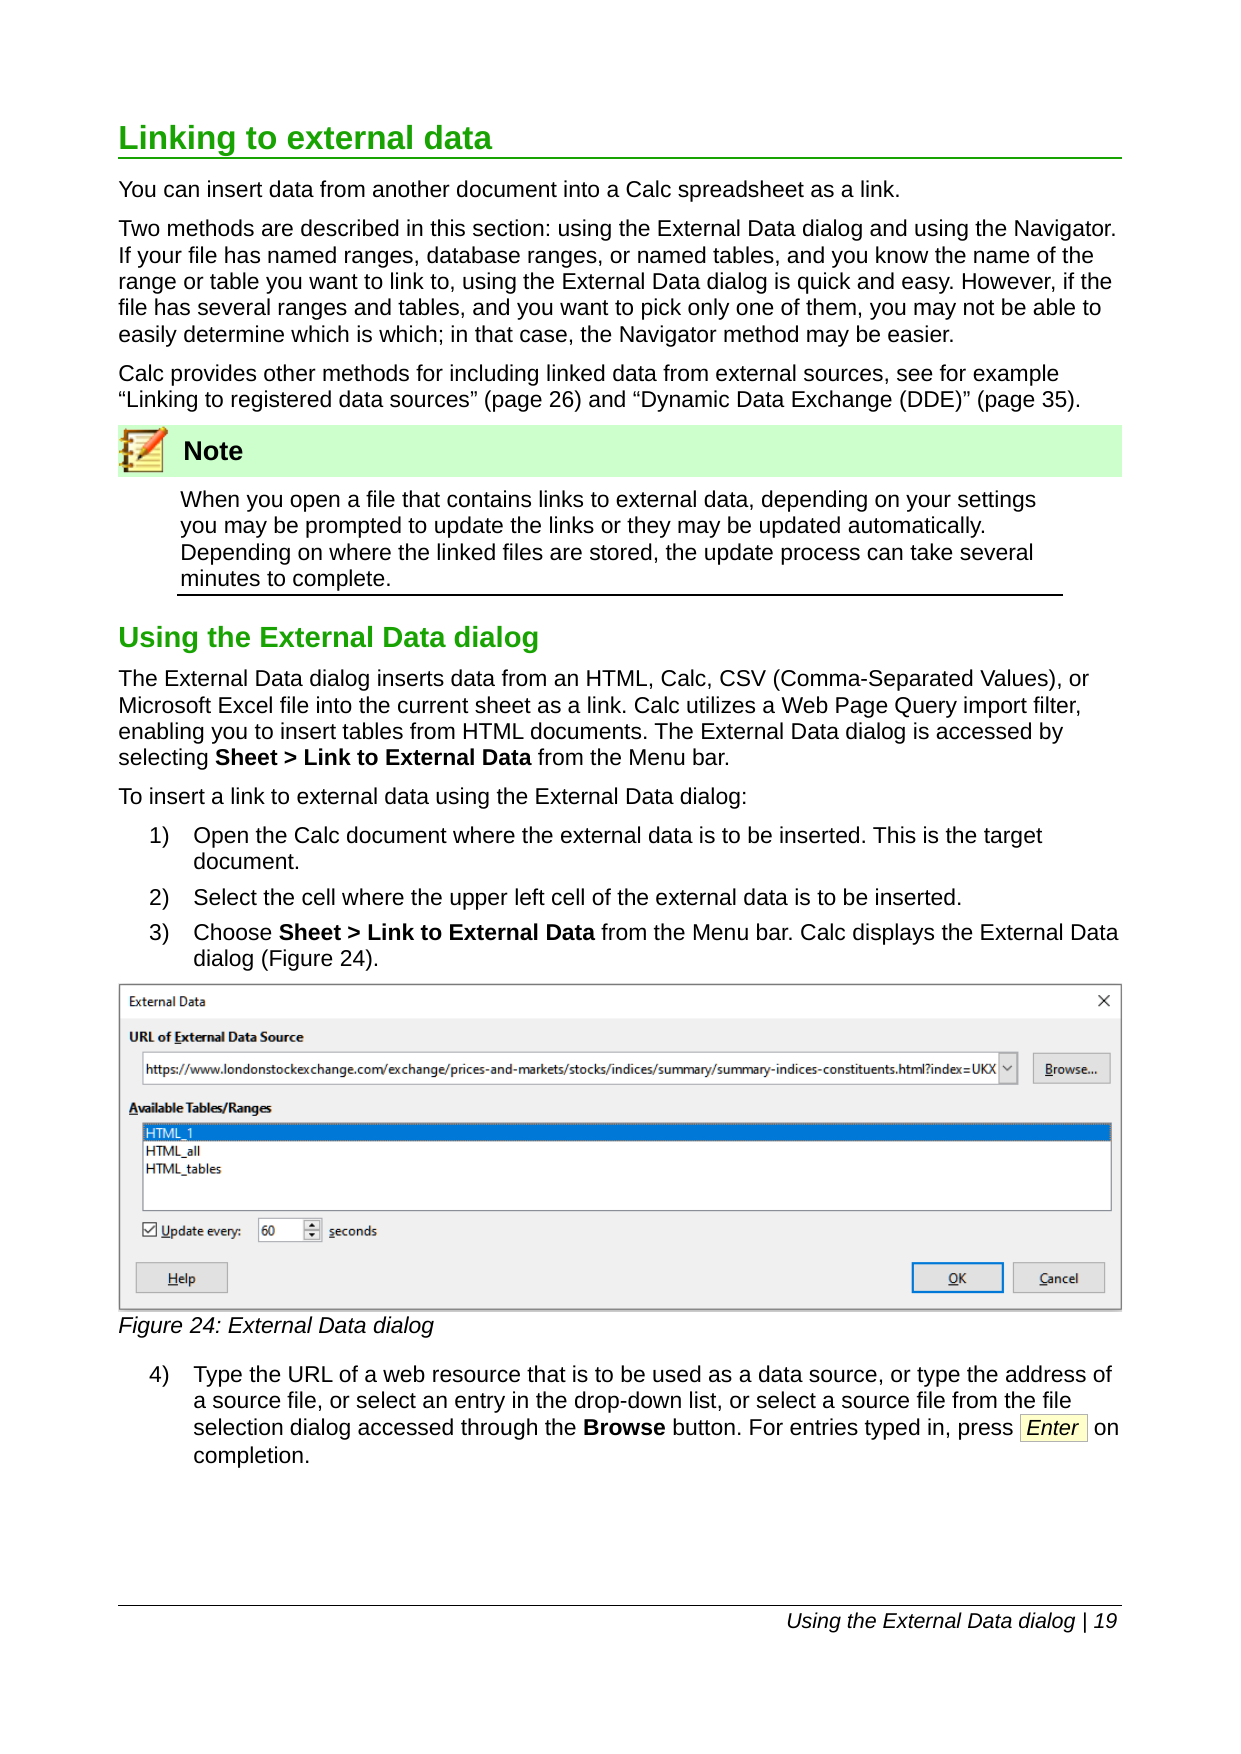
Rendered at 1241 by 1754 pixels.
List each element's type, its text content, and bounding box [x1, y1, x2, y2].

list Type the URL of a web resource that is to be used as a data source, or type the address of a source file, or select an entry in the drop-down list, or select a source file from the file selection dialog accessed through the Browse button. For entries typed in, press Enter on completion. [169, 1361, 1122, 1468]
picture [118, 983, 1123, 1312]
picture [119, 425, 170, 476]
subtitle Note [118, 425, 1122, 477]
text Calc provides other methods for including linked data from external sources, see for example “Linking to registered data sources” (page 26) and “Dynamic Data Exchange (DDE)” (page 35). [118, 359, 1122, 412]
list Choose Sheet > Link to External Data from the Menu bar. Calc displays the External Data dialog (Figure 24). [169, 919, 1122, 971]
text When you open a file that contains links to external data, depending on your settings you may be prompted to update the links or they may be updated automatically. Depending on where the linked files are stored, the update process can take several minutes to complete. [177, 483, 1063, 594]
list Select the cell where the upper left cell of the external data is to be inserted. [169, 883, 1122, 910]
list Open the Calc document where the external data is to be inserted. This is the target document. [169, 822, 1122, 875]
text Figure 24: External Data dialog [118, 1312, 1122, 1338]
text You can insert data from another document into a Calc spreadsheet as a link. [118, 176, 1122, 203]
text Two methods are described in this section: using the External Data dialog and using the Navigator. If your file has named ranges, database ranges, or named tables, and you know the name of the range or table you want to link to, using the External Data dialog is quick and easy. However, if the file has several ranges and tables, and you want to pick only one of them, you may not be able to easily determine which is which; in that case, the Navigator method may be easier. [118, 215, 1122, 347]
subtitle Using the External Data dialog [118, 620, 1122, 653]
subtitle Linking to external data [118, 118, 1122, 157]
text The External Data dialog inserts data from an HTML, Calc, CSV (Comma-Separated Values), or Microsoft Excel file into the current sheet as a link. Calc utilizes a Web Page Query import filter, enabling you to insert tables from HTML documents. The External Data dialog is accessed by selecting Sheet > Link to External Data from the Menu bar. [118, 665, 1122, 771]
text To insert a link to external data using the External Data dialog: [118, 783, 1122, 809]
